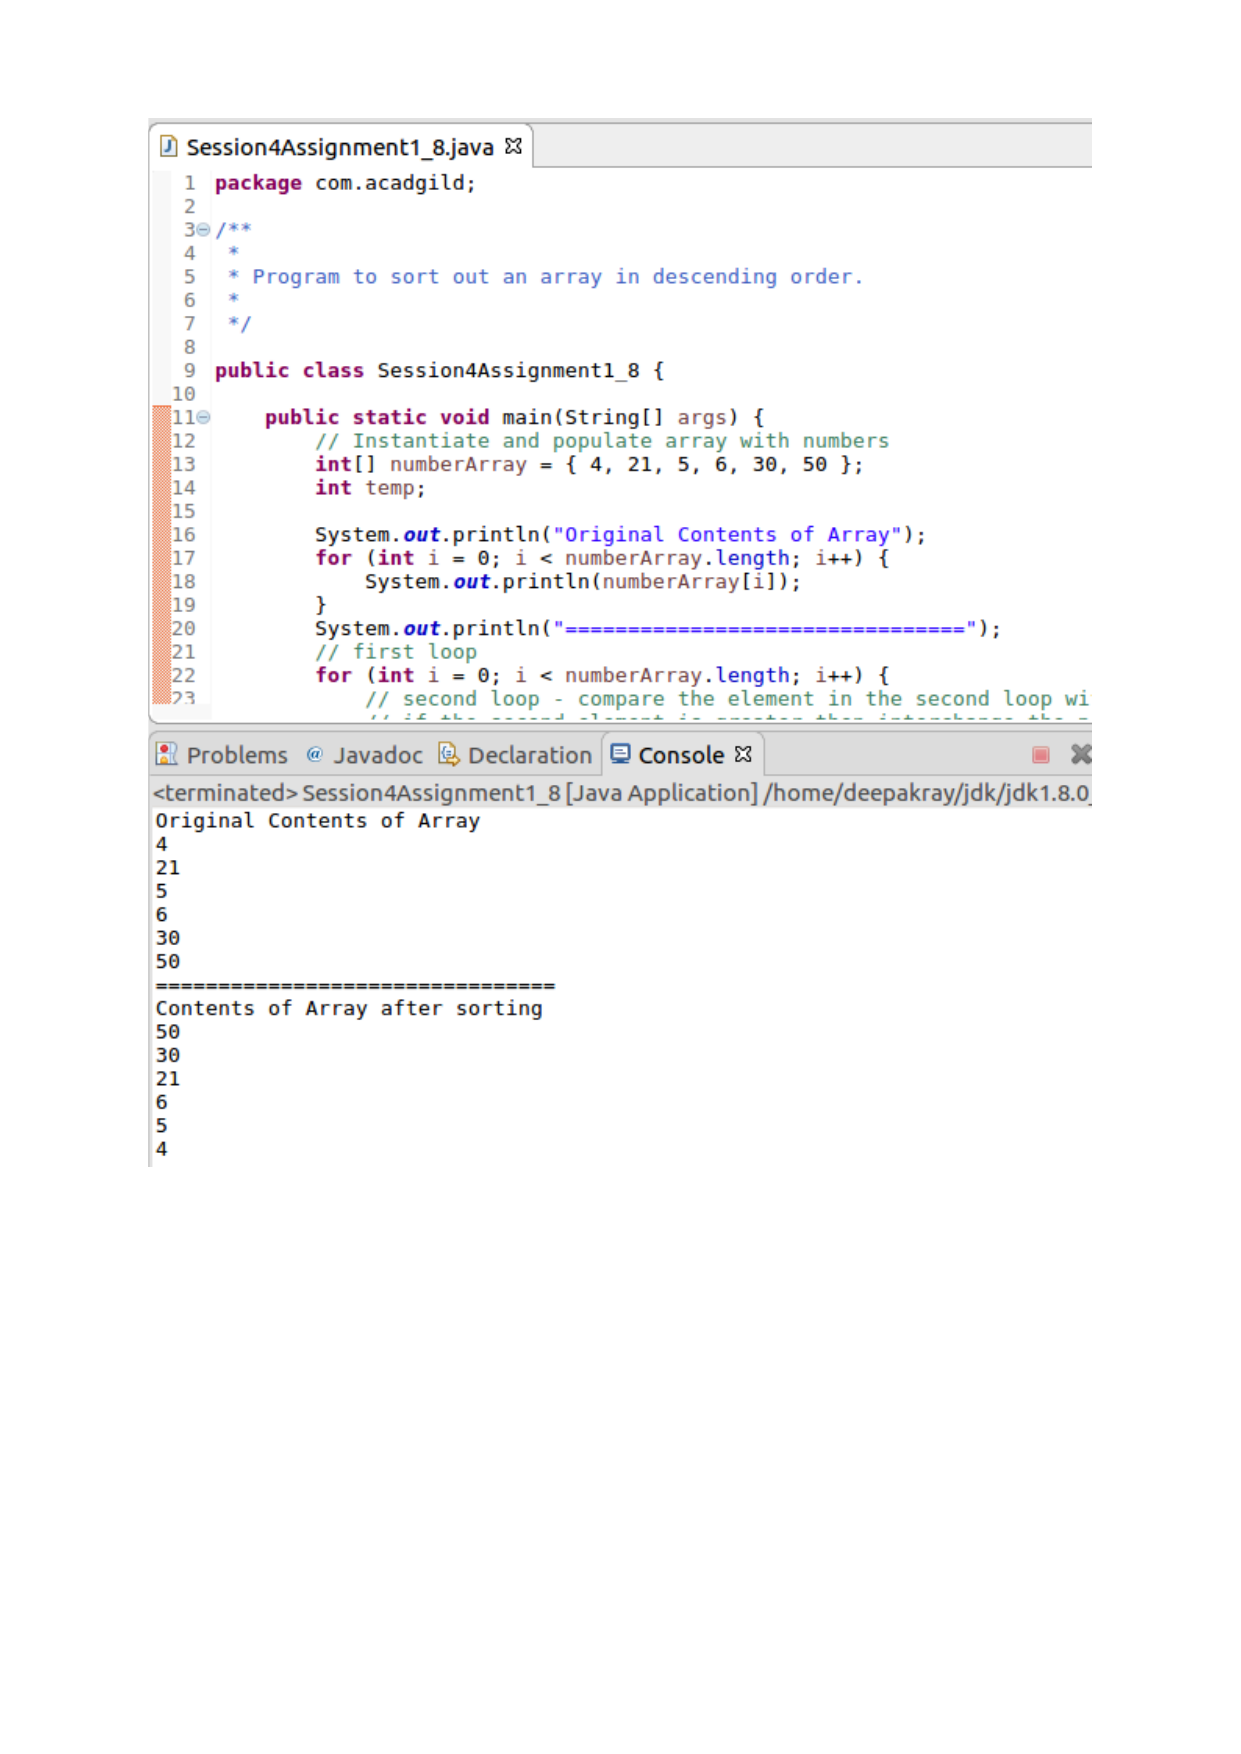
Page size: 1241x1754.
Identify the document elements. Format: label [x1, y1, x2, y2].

picture [148, 118, 1092, 1167]
